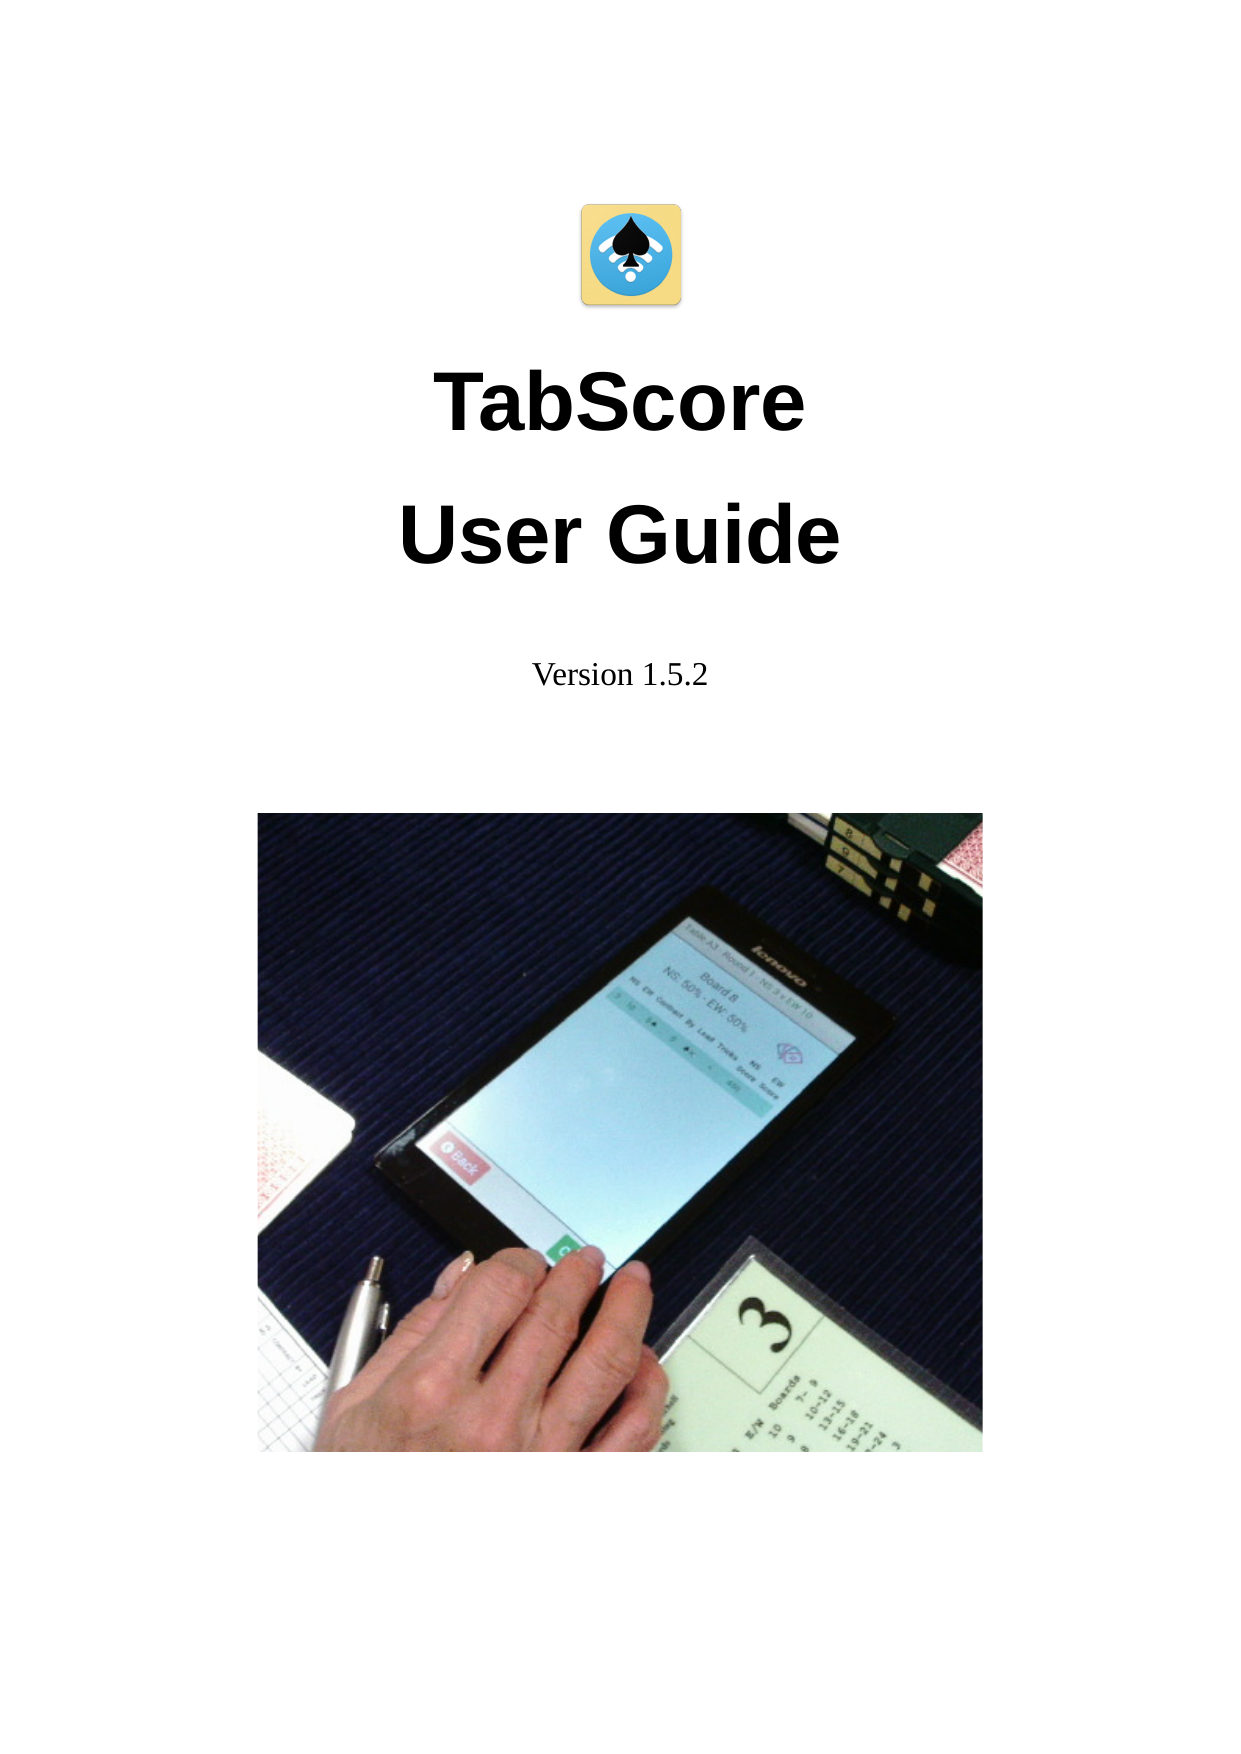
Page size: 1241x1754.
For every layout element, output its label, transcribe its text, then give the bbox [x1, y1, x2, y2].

picture [257, 813, 983, 1452]
title User Guide [118, 486, 1122, 581]
title TabScore [118, 352, 1122, 448]
text Version 1.5.2 [118, 654, 1122, 693]
picture [568, 191, 694, 318]
